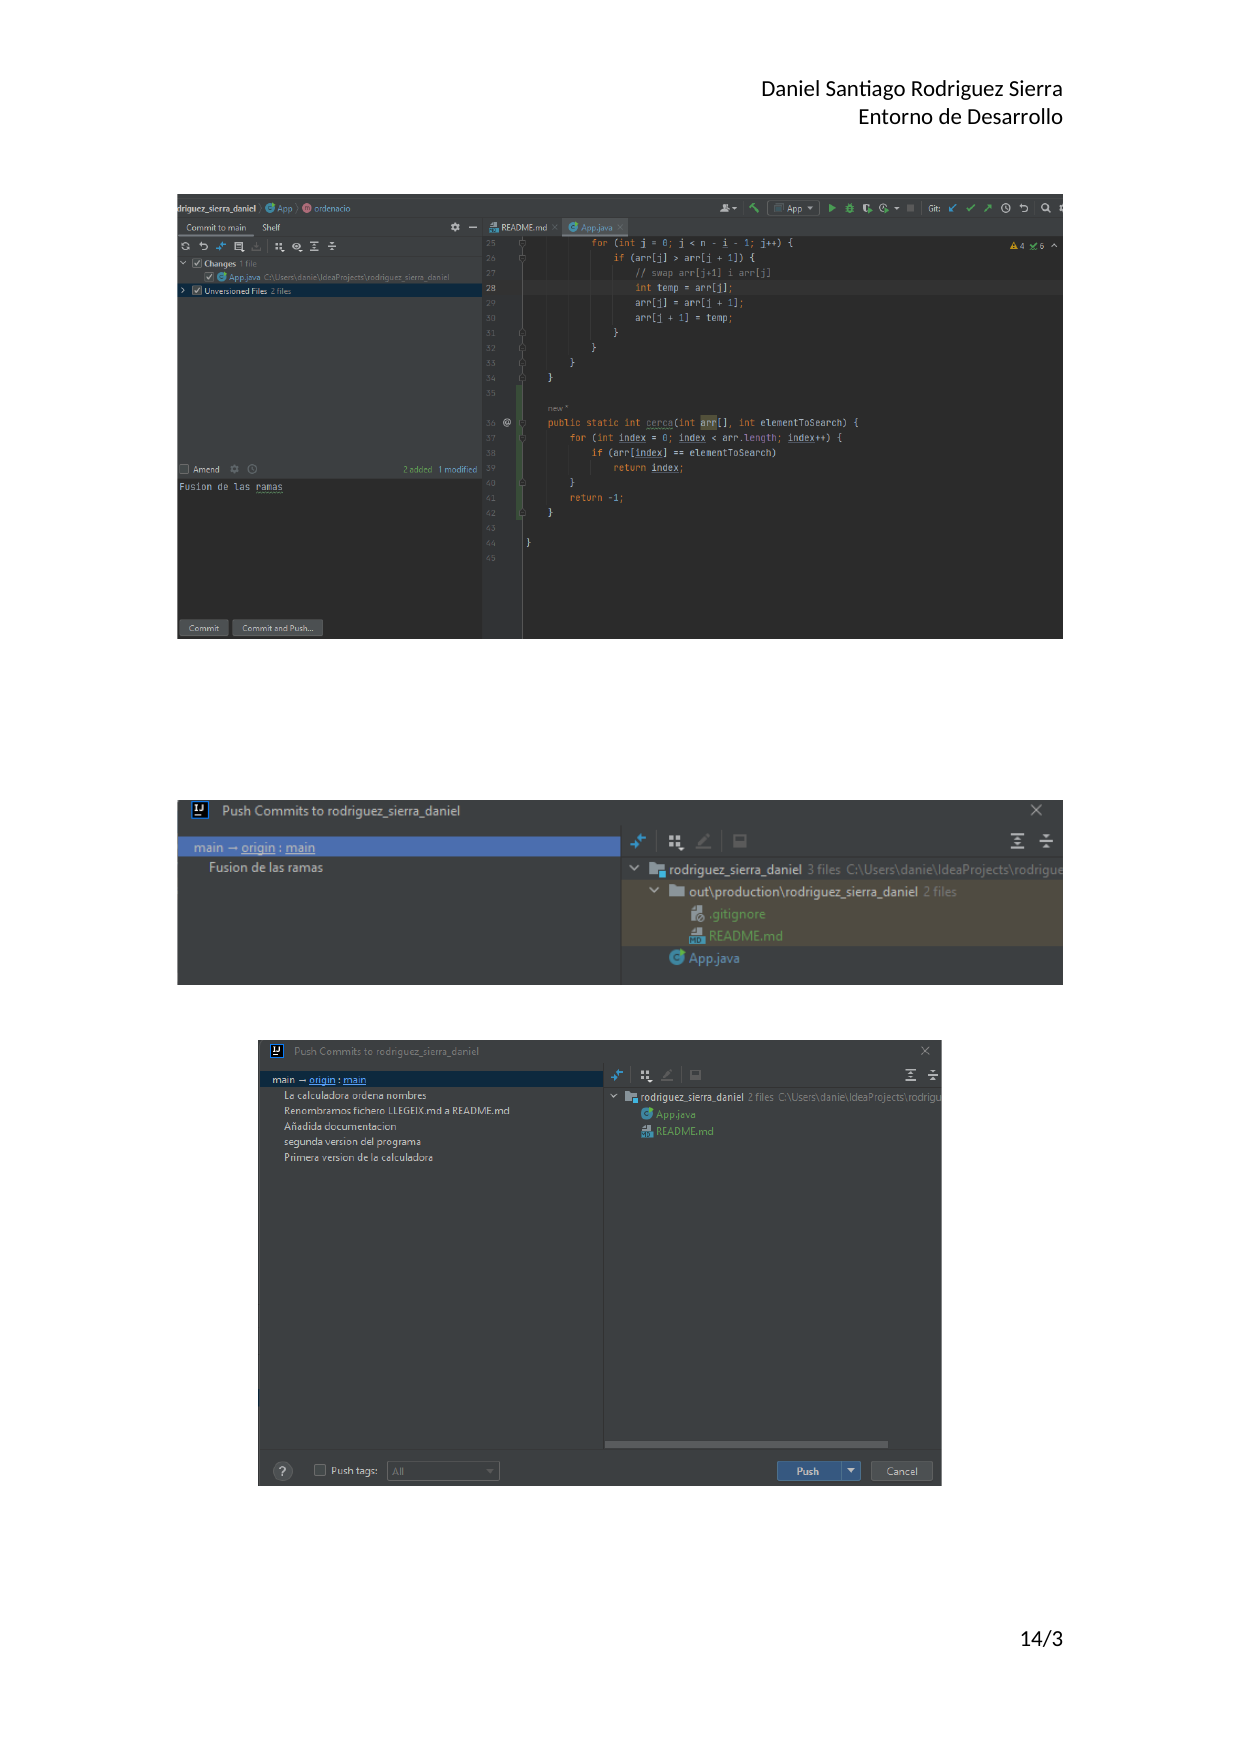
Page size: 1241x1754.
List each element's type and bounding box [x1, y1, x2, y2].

picture [258, 1040, 942, 1486]
picture [177, 194, 1063, 639]
picture [177, 800, 1063, 985]
